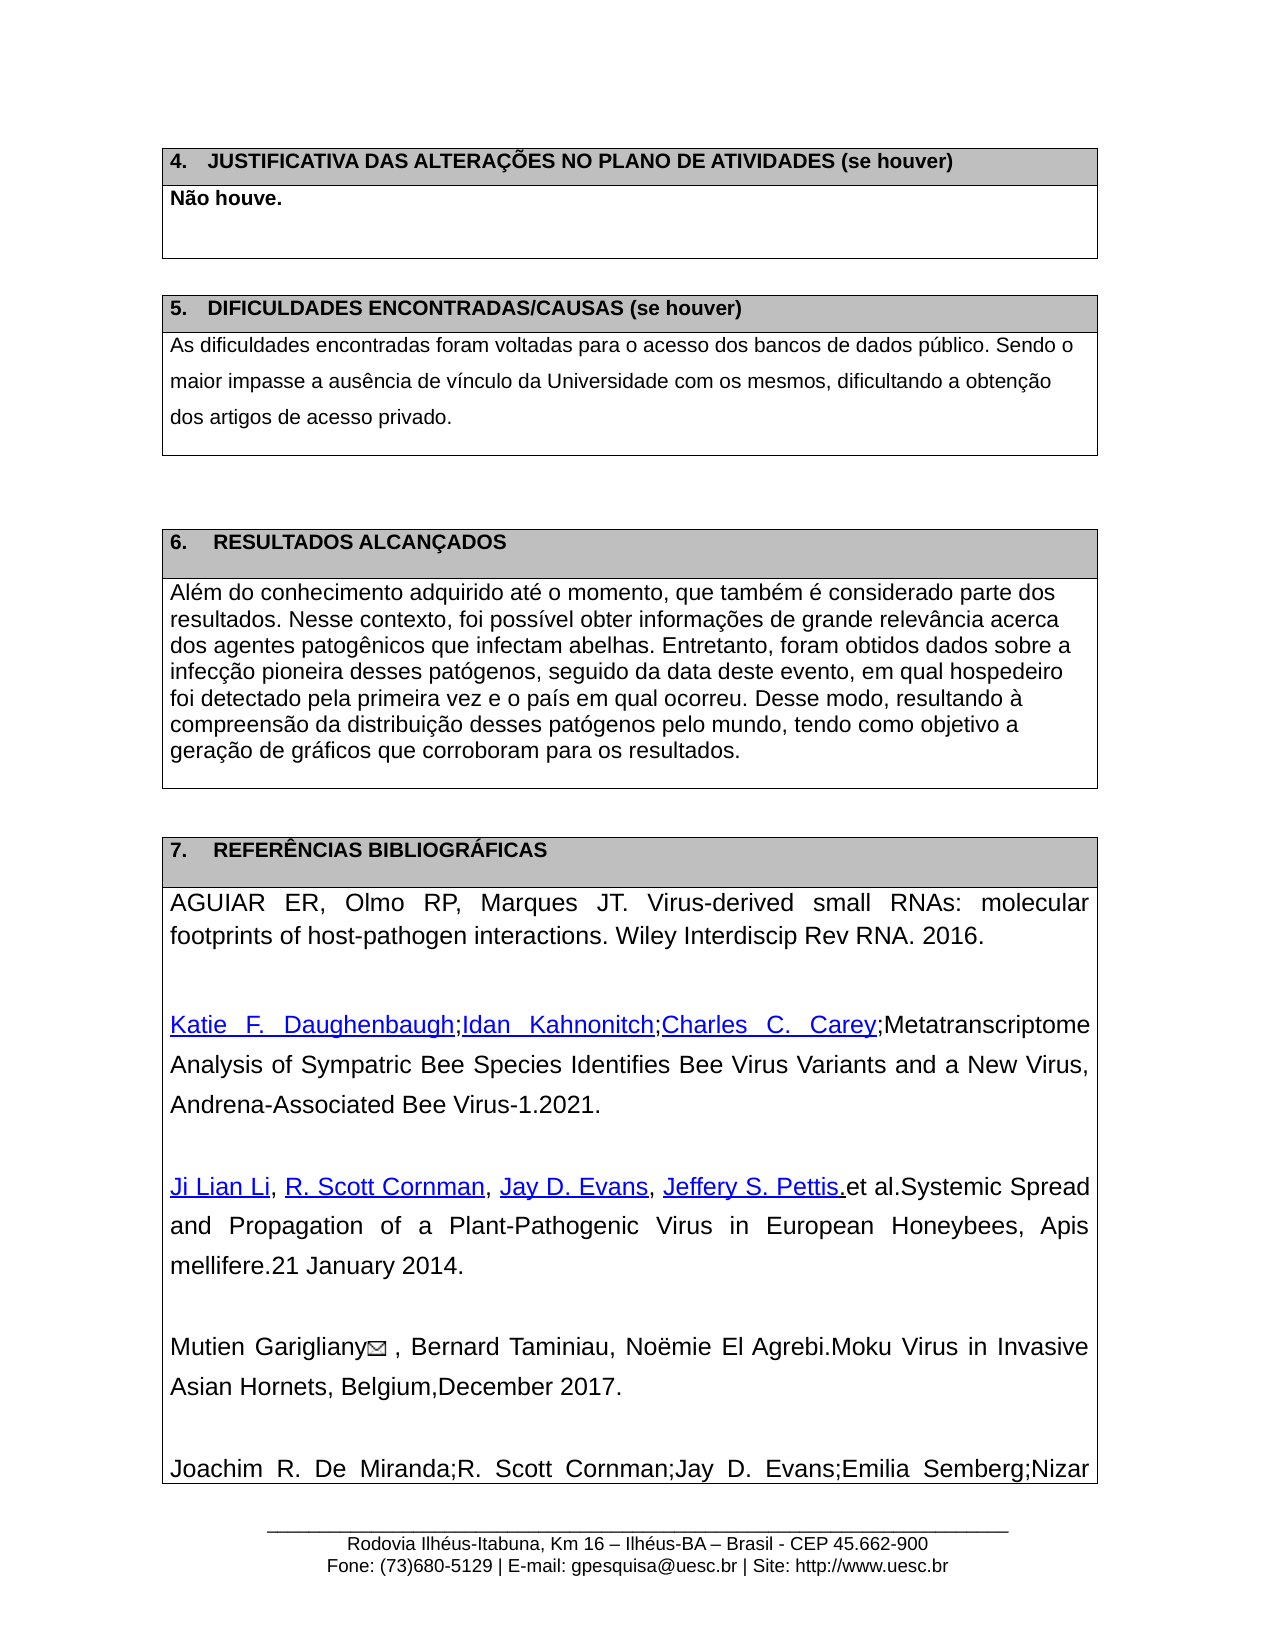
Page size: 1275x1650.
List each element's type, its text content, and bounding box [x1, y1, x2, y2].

table_cell Não houve. [163, 186, 1097, 258]
table_header DIFICULDADES ENCONTRADAS/CAUSAS (se houver) [163, 296, 1097, 332]
table_header JUSTIFICATIVA DAS ALTERAÇÕES NO PLANO DE ATIVIDADES (se houver) [163, 149, 1097, 185]
table_cell As dificuldades encontradas foram voltadas para o acesso dos bancos de dados público. Sendo o maior impasse a ausência de vínculo da Universidade com os mesmos, dificultando a obtenção dos artigos de acesso privado. [163, 333, 1097, 455]
table_cell Além do conhecimento adquirido até o momento, que também é considerado parte dos resultados. Nesse contexto, foi possível obter informações de grande relevância acerca dos agentes patogênicos que infectam abelhas. Entretanto, foram obtidos dados sobre a infecção pioneira desses patógenos, seguido da data deste evento, em qual hospedeiro foi detectado pela primeira vez e o país em qual ocorreu. Desse modo, resultando à compreensão da distribuição desses patógenos pelo mundo, tendo como objetivo a geração de gráficos que corroboram para os resultados. [163, 579, 1097, 788]
table_header REFERÊNCIAS BIBLIOGRÁFICAS [163, 838, 1097, 887]
picture [367, 1341, 387, 1356]
table_cell AGUIAR ER, Olmo RP, Marques JT. Virus-derived small RNAs: molecular footprints of host-pathogen interactions. Wiley Interdiscip Rev RNA. 2016. Katie F. Daughenbaugh;Idan Kahnonitch;Charles C. Carey;Metatranscriptome Analysis of Sympatric Bee Species Identifies Bee Virus Variants and a New Virus, Andrena-Associated Bee Virus-1.2021. Ji Lian Li, R. Scott Cornman, Jay D. Evans, Jeffery S. Pettis.et al.Systemic Spread and Propagation of a Plant-Pathogenic Virus in European Honeybees, Apis mellifere.21 January 2014. Mutien Garigliany , Bernard Taminiau, Noëmie El Agrebi.Moku Virus in Invasive Asian Hornets, Belgium,December 2017. Joachim R. De Miranda;R. Scott Cornman;Jay D. Evans;Emilia Semberg;Nizar [163, 888, 1097, 1482]
table_header RESULTADOS ALCANÇADOS [163, 530, 1097, 578]
